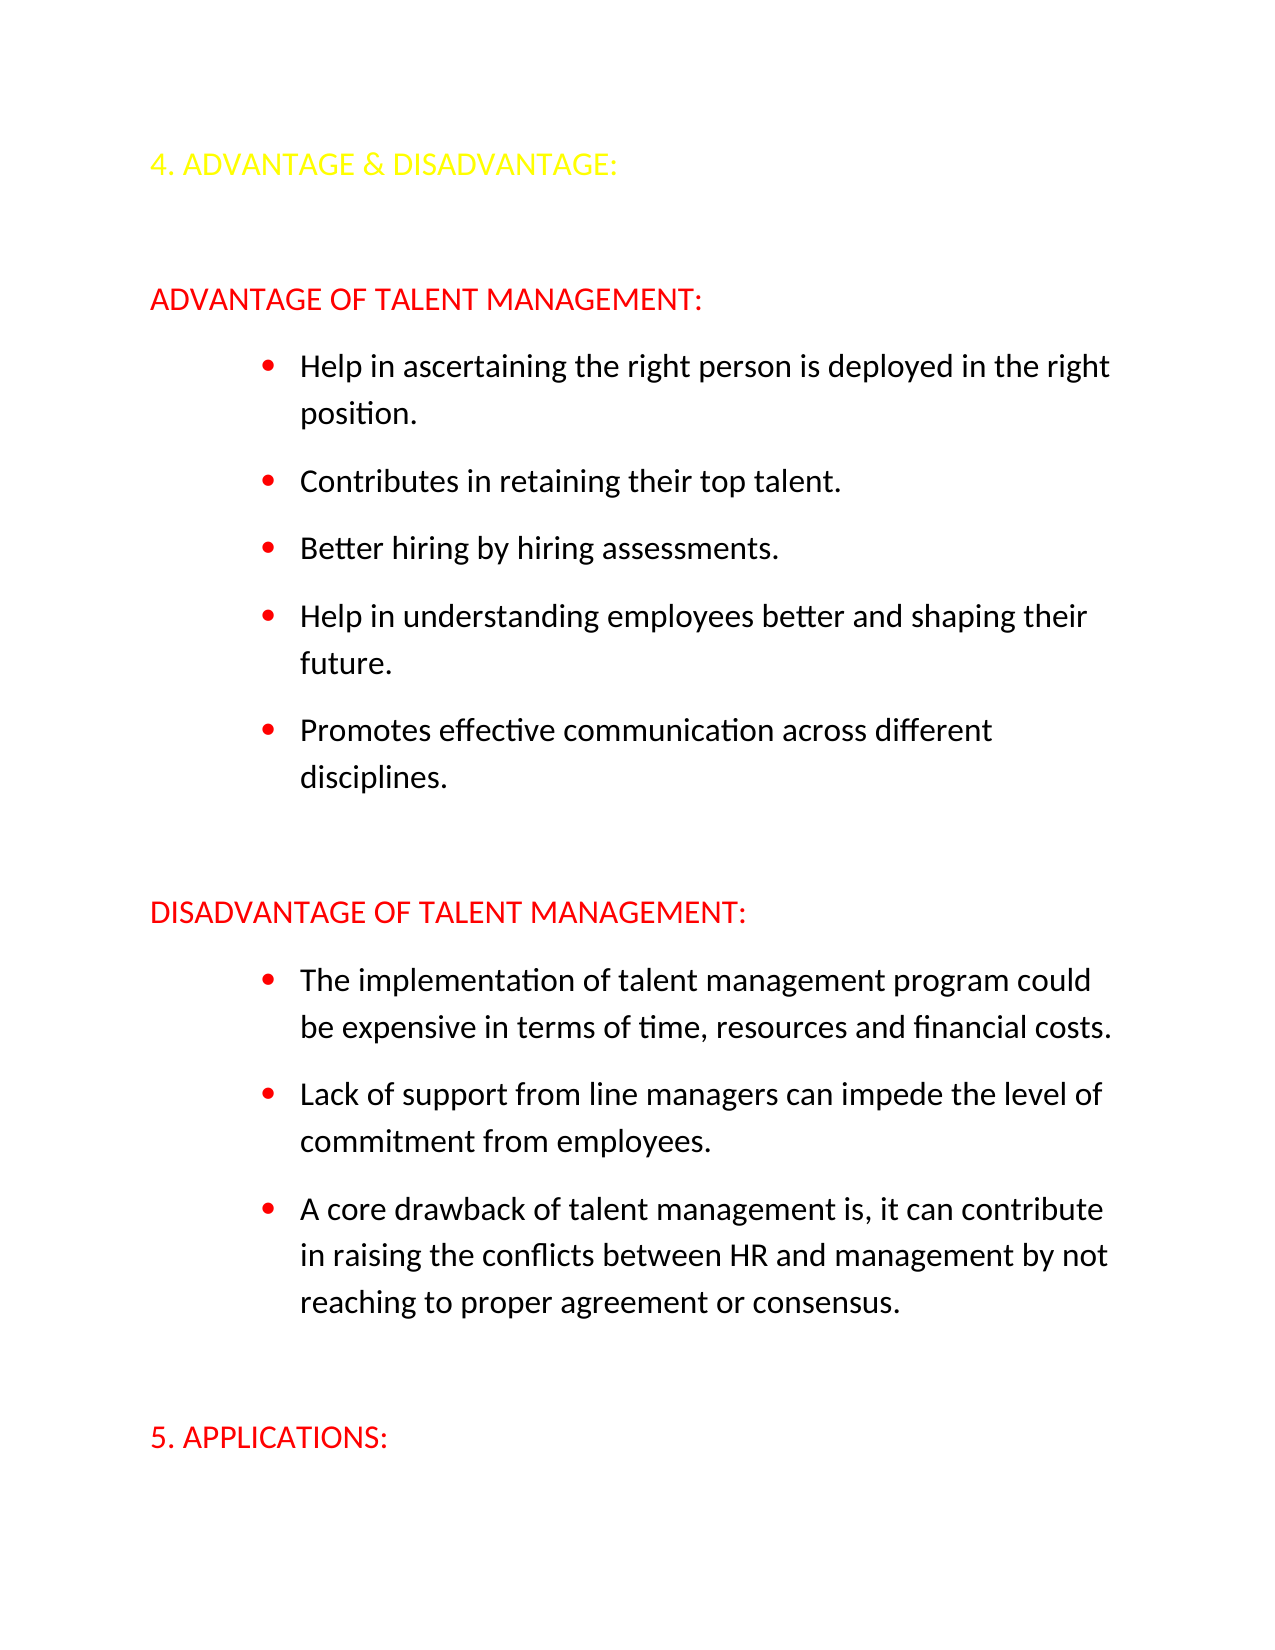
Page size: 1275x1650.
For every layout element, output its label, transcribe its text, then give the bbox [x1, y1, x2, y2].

list Help in ascertaining the right person is deployed in the right position. [262, 345, 1125, 433]
text 4. ADVANTAGE & DISADVANTAGE: [150, 143, 1125, 183]
text DISADVANTAGE OF TALENT MANAGEMENT: [150, 891, 1125, 932]
list Promotes effective communication across different disciplines. [262, 709, 1125, 797]
list Help in understanding employees better and shaping their future. [262, 595, 1125, 682]
list Lack of support from line managers can impede the level of commitment from employees. [262, 1073, 1125, 1161]
list Better hiring by hiring assessments. [262, 527, 1125, 568]
list Contributes in retaining their top talent. [262, 460, 1125, 501]
text ADVANTAGE OF TALENT MANAGEMENT: [150, 278, 1125, 318]
text 5. APPLICATIONS: [150, 1416, 1125, 1457]
list A core drawback of talent management is, it can contribute in raising the conflicts between HR and management by not reaching to proper agreement or consensus. [262, 1188, 1125, 1322]
list The implementation of talent management program could be expensive in terms of time, resources and financial costs. [262, 959, 1125, 1046]
